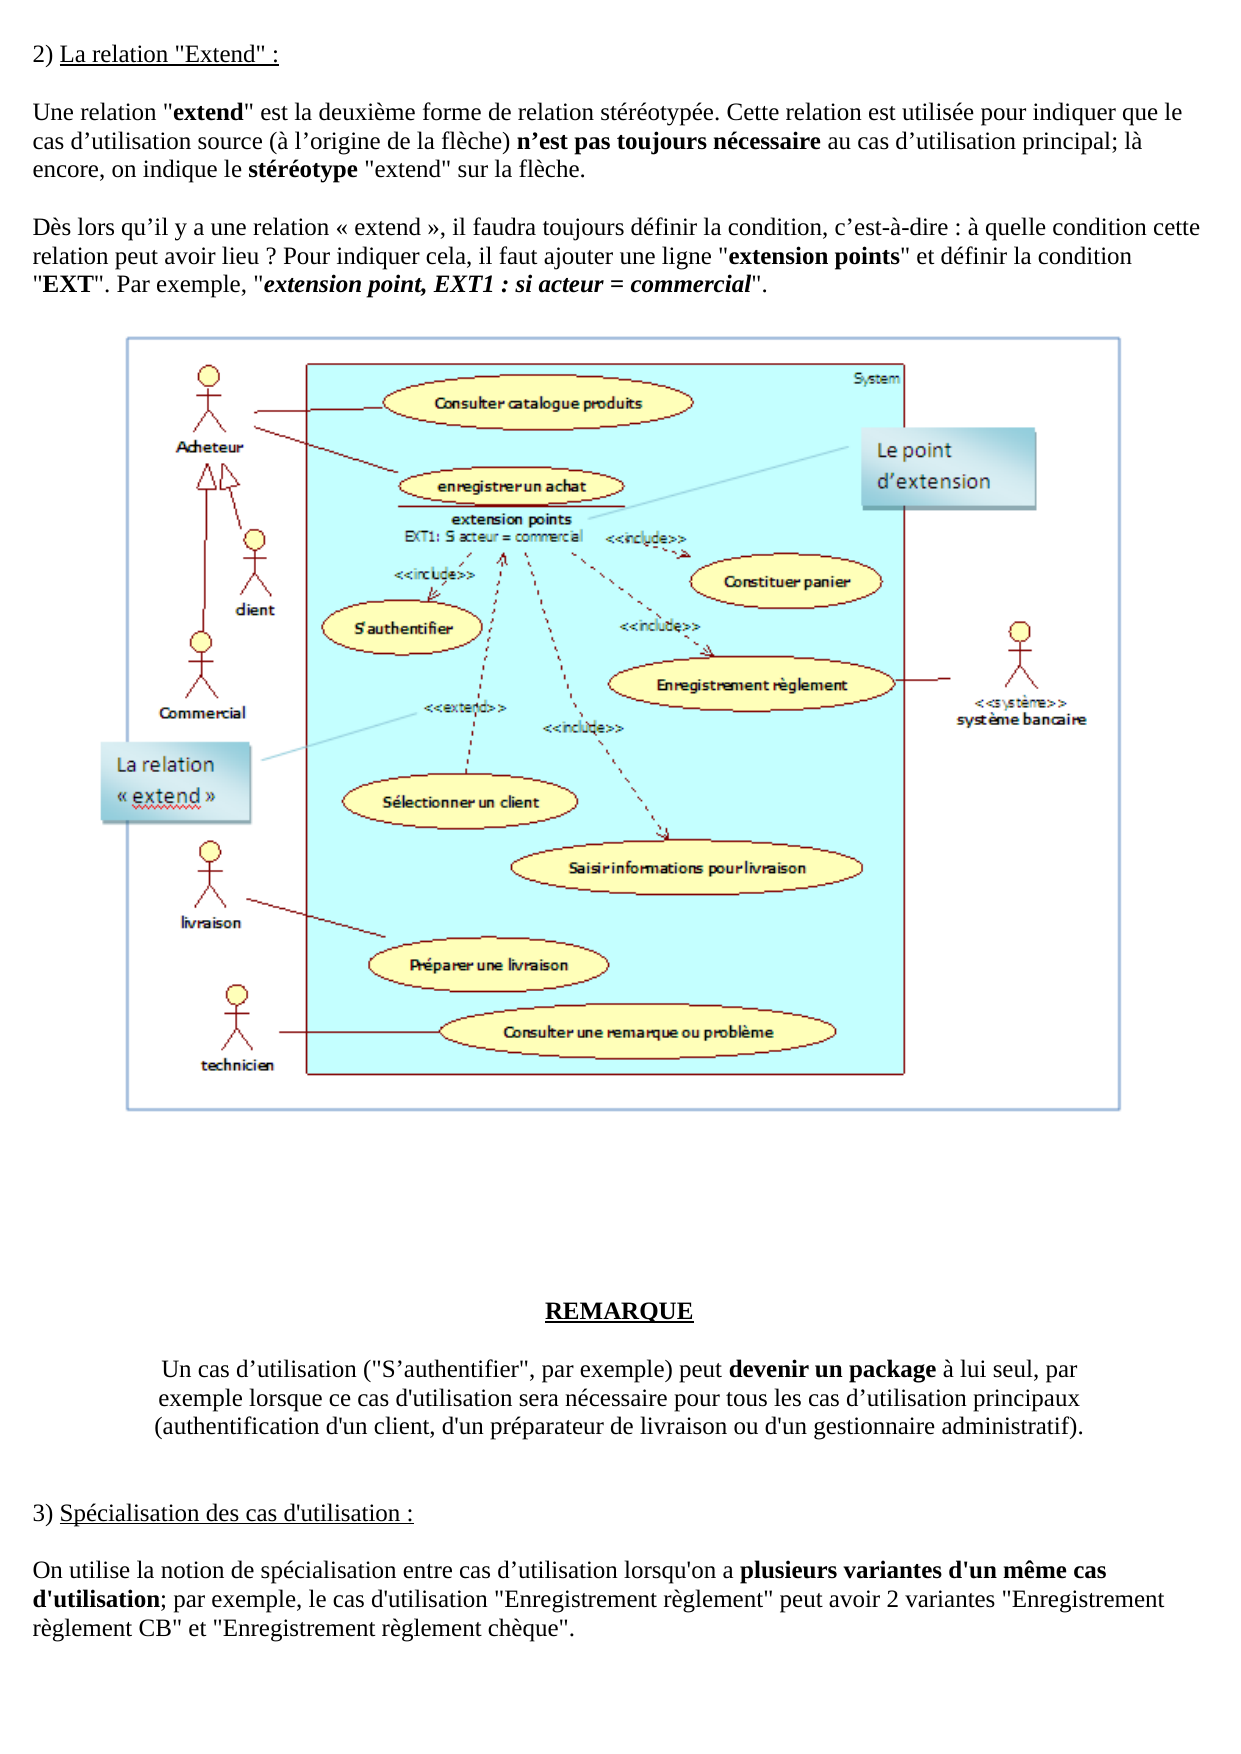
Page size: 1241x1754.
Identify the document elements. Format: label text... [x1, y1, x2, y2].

text Un cas d’utilisation ("S’authentifier", par exemple) peut devenir un package à lui seul, par [32, 1354, 1206, 1383]
text exemple lorsque ce cas d'utilisation sera nécessaire pour tous les cas d’utilisation principaux [31, 1383, 1206, 1411]
text Une relation "extend" est la deuxième forme de relation stéréotypée. Cette relation est utilisée pour indiquer que le cas d’utilisation source (à l’origine de la flèche) n’est pas toujours nécessaire au cas d’utilisation principal; là encore, on indique le stéréotype "extend" sur la flèche. [32, 97, 1206, 183]
text 2) La relation "Extend" : [32, 39, 1206, 68]
text Dès lors qu’il y a une relation « extend », il faudra toujours définir la condition, c’est-à-dire : à quelle condition cette relation peut avoir lieu ? Pour indiquer cela, il faut ajouter une ligne "extension points" et définir la condition "EXT". Par exemple, "extension point, EXT1 : si acteur = commercial". [32, 212, 1206, 298]
text REMARQUE [32, 1296, 1206, 1325]
text 3) Spécialisation des cas d'utilisation : [32, 1498, 1206, 1526]
text (authentification d'un client, d'un préparateur de livraison ou d'un gestionnaire administratif). [31, 1411, 1206, 1440]
picture [87, 327, 1151, 1124]
text On utilise la notion de spécialisation entre cas d’utilisation lorsqu'on a plusieurs variantes d'un même cas d'utilisation; par exemple, le cas d'utilisation "Enregistrement règlement" peut avoir 2 variantes "Enregistrement règlement CB" et "Enregistrement règlement chèque". [32, 1555, 1206, 1641]
